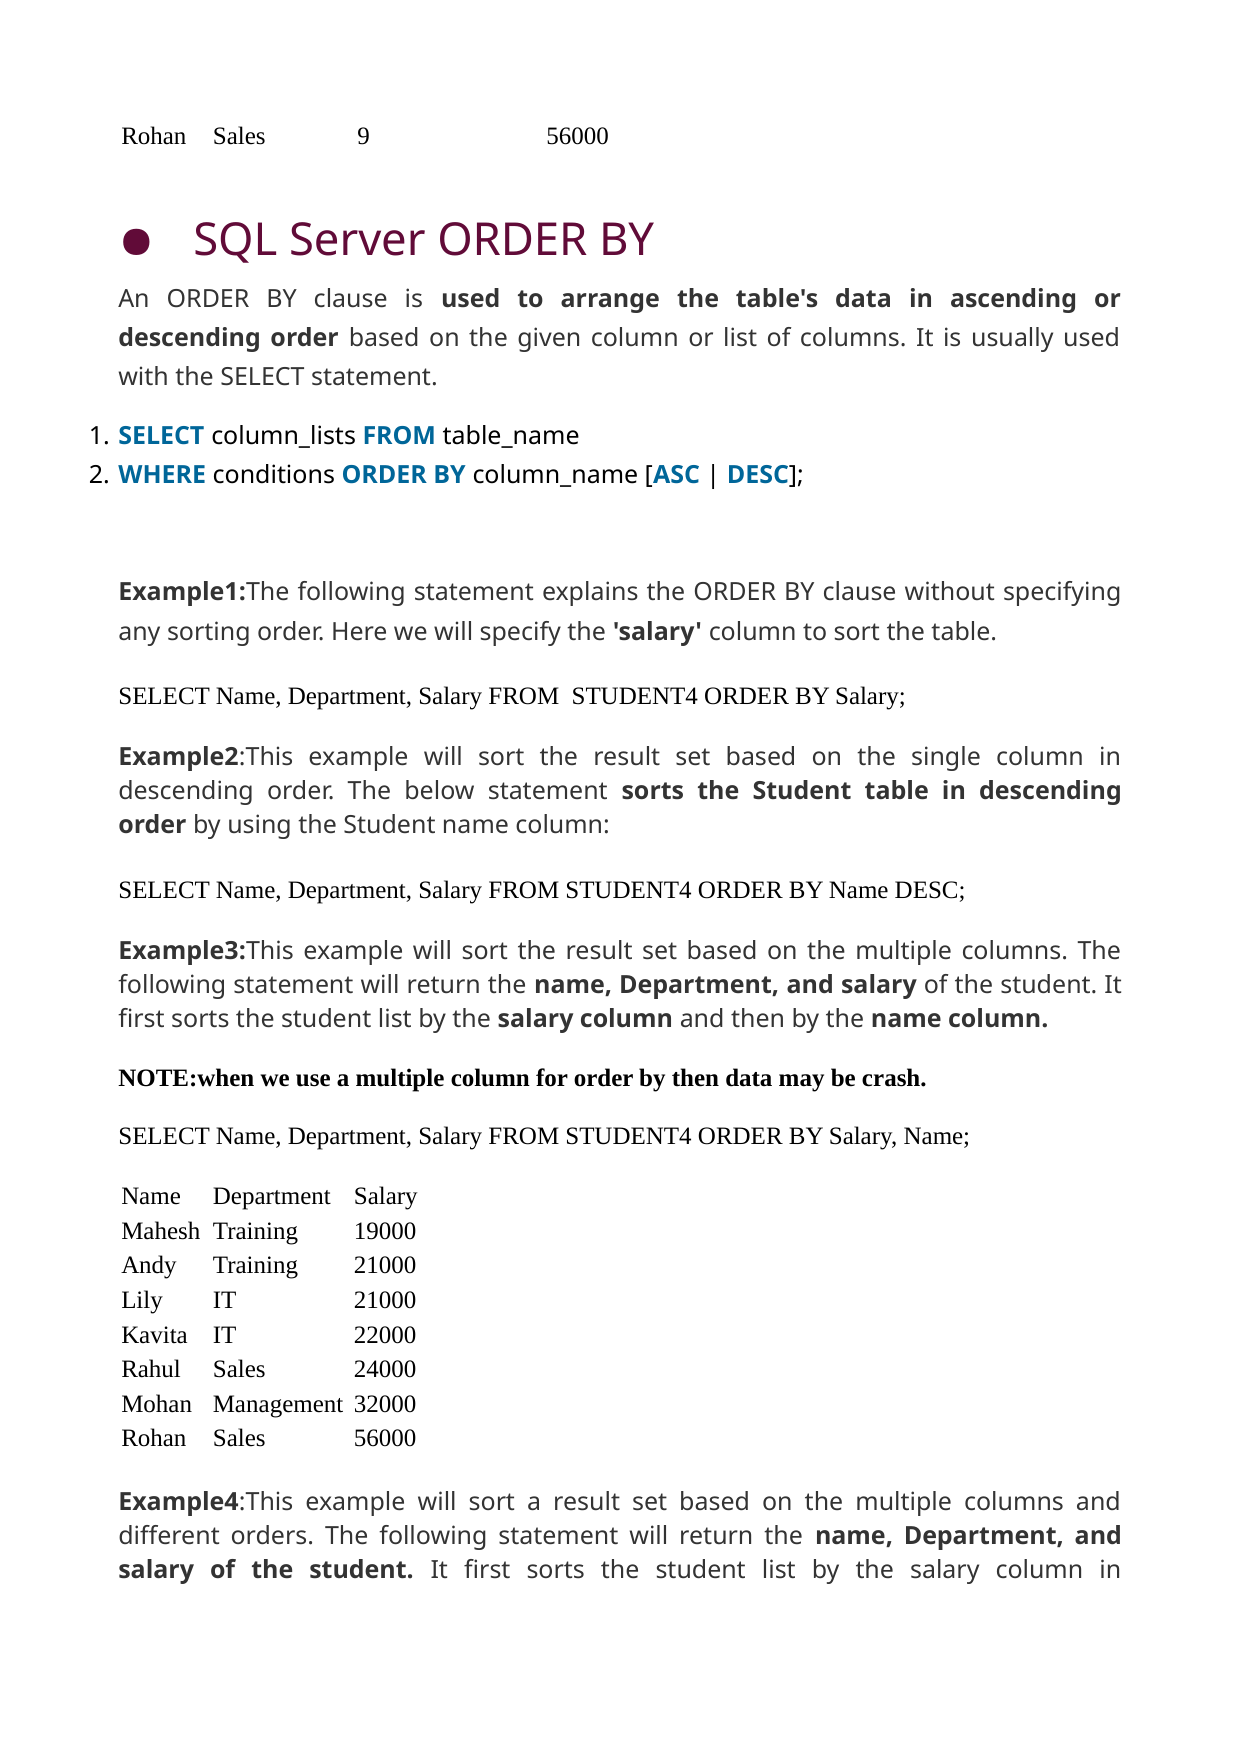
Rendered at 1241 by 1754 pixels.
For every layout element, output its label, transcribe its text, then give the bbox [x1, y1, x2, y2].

text Example3:This example will sort the result set based on the multiple columns. The following statement will return the name, Department, and salary of the student. It first sorts the student list by the salary column and then by the name column. [118, 932, 1122, 1035]
table_cell IT [210, 1317, 351, 1351]
table_cell 21000 [351, 1248, 429, 1282]
table_cell 56000 [351, 1421, 429, 1455]
text An ORDER BY clause is used to arrange the table's data in ascending or descending order based on the given column or list of columns. It is usually used with the SELECT statement. [118, 281, 1122, 393]
text Example2:This example will sort the result set based on the single column in descending order. The below statement sorts the Student table in descending order by using the Student name column: [118, 739, 1122, 841]
table_cell Rohan [118, 118, 210, 153]
table_cell Rahul [118, 1351, 210, 1386]
table_cell Rohan [118, 1421, 210, 1455]
table_header Department [210, 1179, 351, 1213]
table_cell Mohan [118, 1386, 210, 1421]
text NOTE:when we use a multiple column for order by then data may be crash. [118, 1063, 1122, 1092]
table_cell Management [210, 1386, 351, 1421]
text SELECT Name, Department, Salary FROM STUDENT4 ORDER BY Name DESC; [118, 875, 1122, 904]
table_header Salary [351, 1179, 429, 1213]
table_cell 32000 [351, 1386, 429, 1421]
table_header Name [118, 1179, 210, 1213]
text Example4:This example will sort a result set based on the multiple columns and different orders. The following statement will return the name, Department, and salary of the student. It first sorts the student list by the salary column in [118, 1484, 1122, 1586]
table_cell 22000 [351, 1317, 429, 1351]
table_cell Sales [210, 1351, 351, 1386]
table_cell Kavita [118, 1317, 210, 1351]
table_cell Mahesh [118, 1213, 210, 1248]
text SELECT Name, Department, Salary FROM STUDENT4 ORDER BY Salary; [118, 681, 1122, 710]
table_cell 9 [354, 118, 543, 153]
table_cell Andy [118, 1248, 210, 1282]
subtitle SQL Server ORDER BY [118, 206, 1122, 268]
table_cell Sales [210, 1421, 351, 1455]
table_cell 19000 [351, 1213, 429, 1248]
table_cell Training [210, 1213, 351, 1248]
text Example1:The following statement explains the ORDER BY clause without specifying any sorting order. Here we will specify the 'salary' column to sort the table. [118, 569, 1122, 647]
list WHERE conditions ORDER BY column_name [ASC | DESC]; [118, 452, 1122, 491]
table_cell Sales [210, 118, 354, 153]
table_cell 21000 [351, 1282, 429, 1317]
list SELECT column_lists FROM table_name [118, 413, 1122, 452]
text SELECT Name, Department, Salary FROM STUDENT4 ORDER BY Salary, Name; [118, 1121, 1122, 1150]
table_cell Training [210, 1248, 351, 1282]
table_cell 56000 [543, 118, 656, 153]
table_cell Lily [118, 1282, 210, 1317]
table_cell 24000 [351, 1351, 429, 1386]
table_cell IT [210, 1282, 351, 1317]
